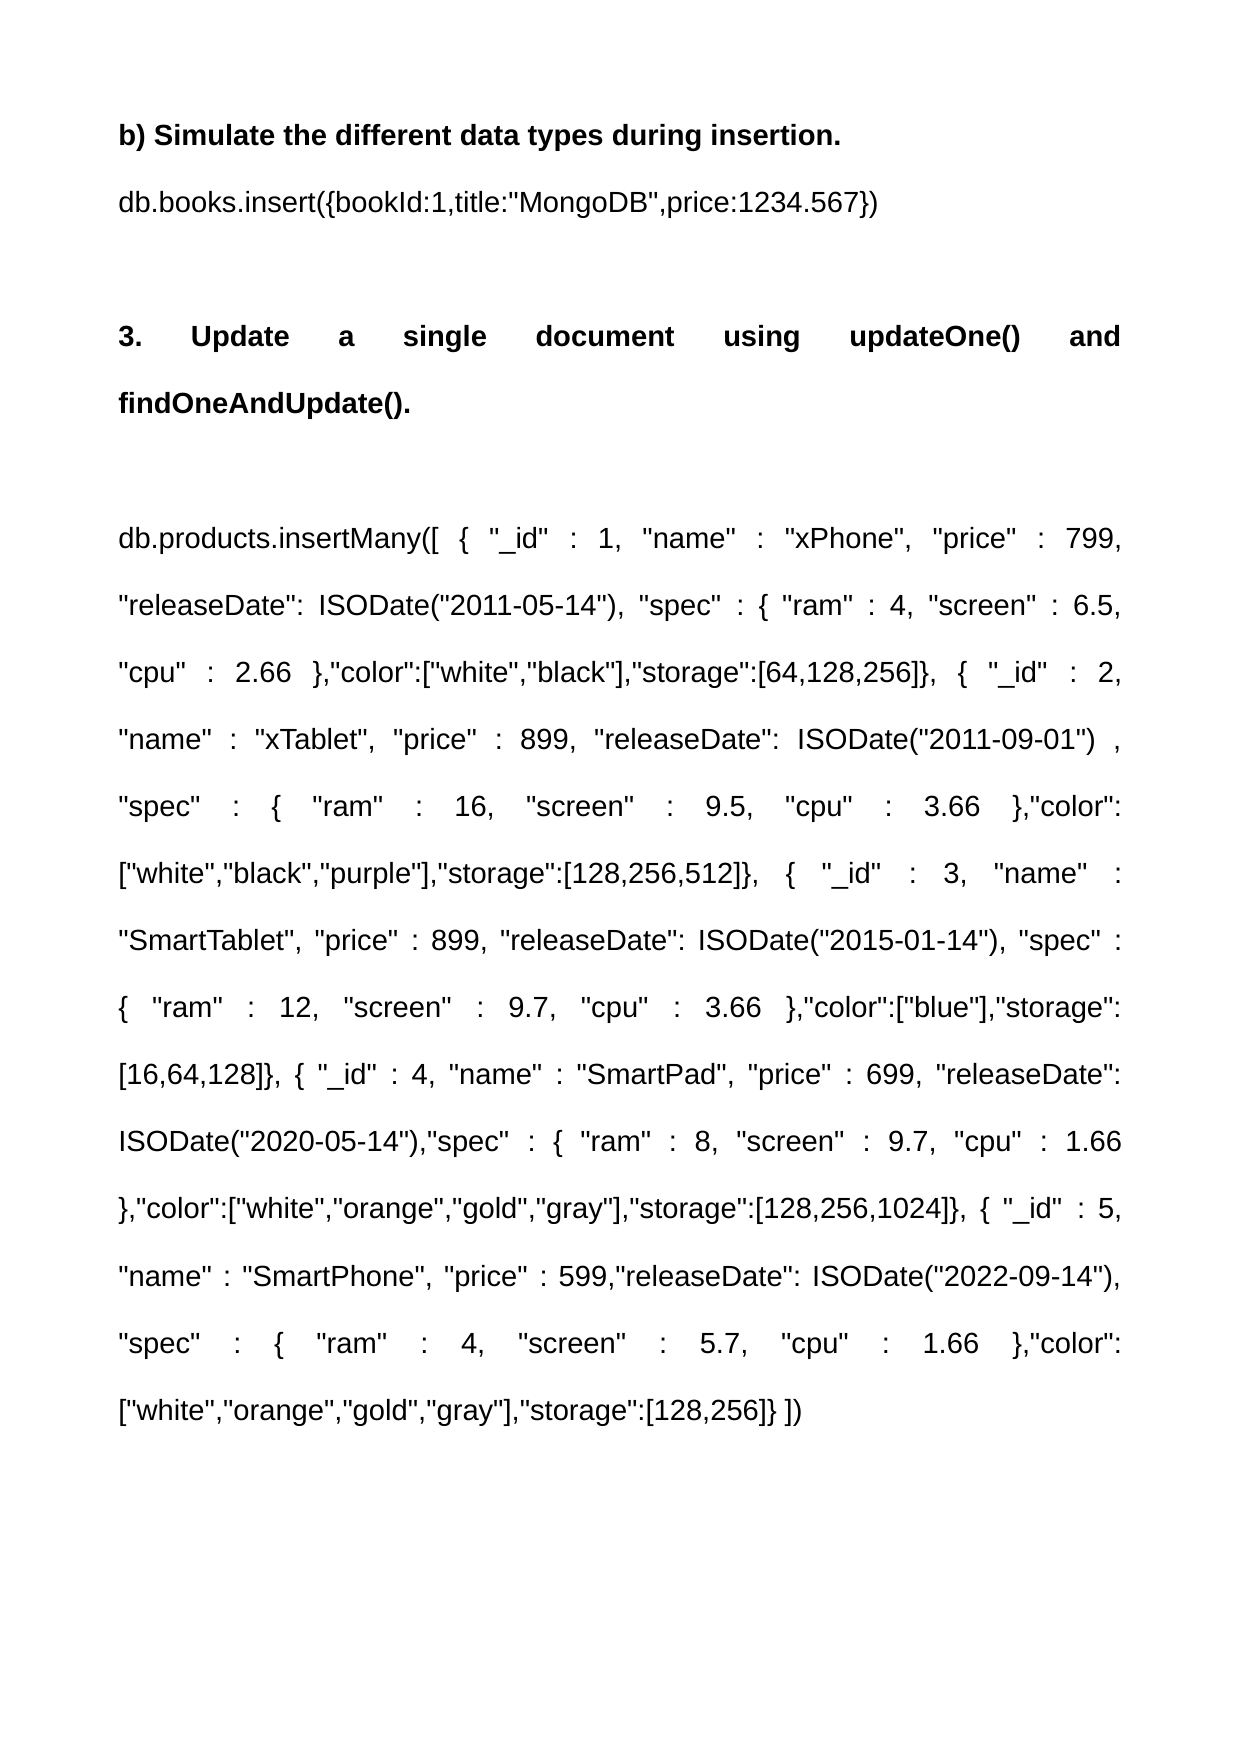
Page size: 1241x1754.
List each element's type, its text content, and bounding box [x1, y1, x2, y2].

text db.products.insertMany([ { "_id" : 1, "name" : "xPhone", "price" : 799, "releaseDate": ISODate("2011-05-14"), "spec" : { "ram" : 4, "screen" : 6.5, "cpu" : 2.66 },"color":["white","black"],"storage":[64,128,256]}, { "_id" : 2, "name" : "xTablet", "price" : 899, "releaseDate": ISODate("2011-09-01") , "spec" : { "ram" : 16, "screen" : 9.5, "cpu" : 3.66 },"color":["white","black","purple"],"storage":[128,256,512]}, { "_id" : 3, "name" : "SmartTablet", "price" : 899, "releaseDate": ISODate("2015-01-14"), "spec" : { "ram" : 12, "screen" : 9.7, "cpu" : 3.66 },"color":["blue"],"storage":[16,64,128]}, { "_id" : 4, "name" : "SmartPad", "price" : 699, "releaseDate": ISODate("2020-05-14"),"spec" : { "ram" : 8, "screen" : 9.7, "cpu" : 1.66 },"color":["white","orange","gold","gray"],"storage":[128,256,1024]}, { "_id" : 5, "name" : "SmartPhone", "price" : 599,"releaseDate": ISODate("2022-09-14"), "spec" : { "ram" : 4, "screen" : 5.7, "cpu" : 1.66 },"color":["white","orange","gold","gray"],"storage":[128,256]} ]) [118, 521, 1122, 1426]
text db.books.insert({bookId:1,title:"MongoDB",price:1234.567}) [118, 185, 1122, 219]
text b) Simulate the different data types during insertion. [118, 118, 1122, 152]
text 3. Update a single document using updateOne() and findOneAndUpdate(). [118, 319, 1122, 420]
